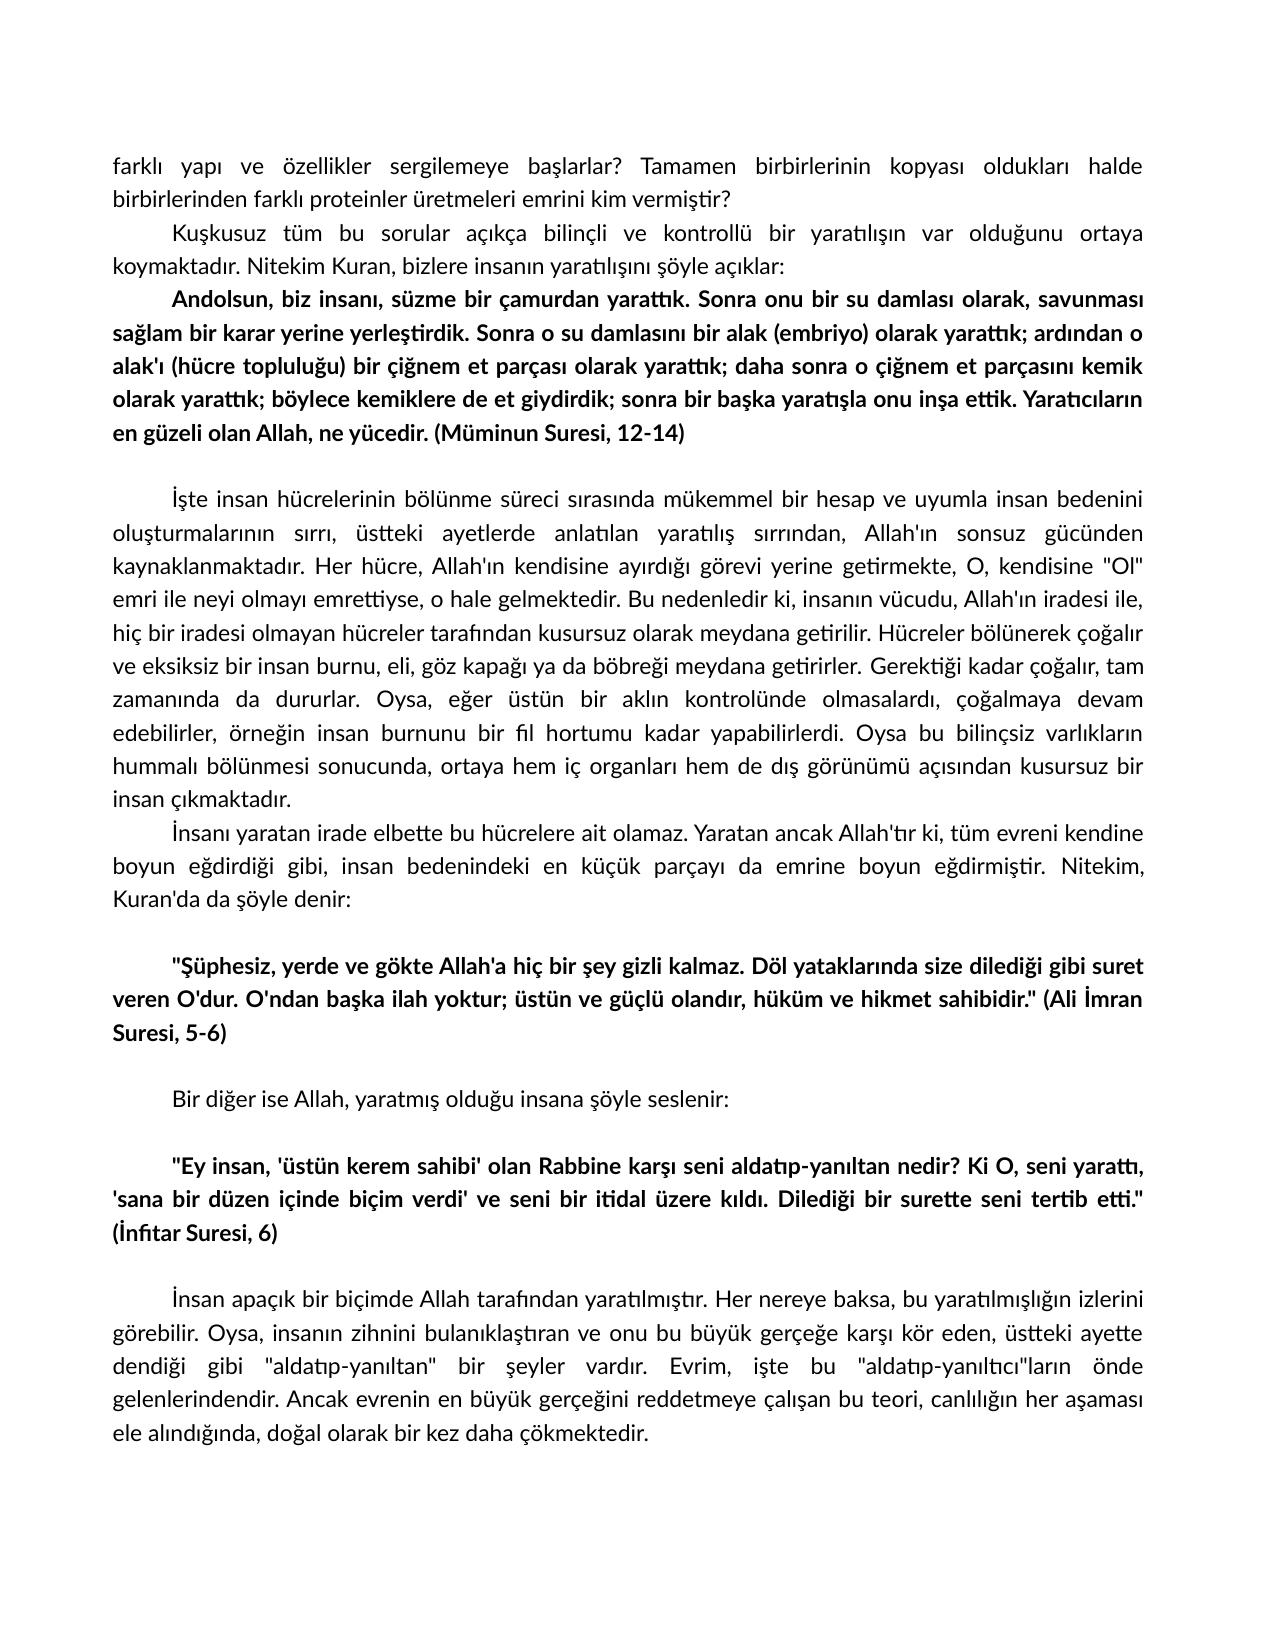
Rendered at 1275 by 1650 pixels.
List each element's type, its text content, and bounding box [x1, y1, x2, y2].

text İnsan apaçık bir biçimde Allah tarafından yaratılmıştır. Her nereye baksa, bu yaratılmışlığın izlerini görebilir. Oysa, insanın zihnini bulanıklaştıran ve onu bu büyük gerçeğe karşı kör eden, üstteki ayette dendiği gibi "aldatıp-yanıltan" bir şeyler vardır. Evrim, işte bu "aldatıp-yanıltıcı"ların önde gelenlerindendir. Ancak evrenin en büyük gerçeğini reddetmeye çalışan bu teori, canlılığın her aşaması ele alındığında, doğal olarak bir kez daha çökmektedir. [112, 1281, 1145, 1448]
text Andolsun, biz insanı, süzme bir çamurdan yarattık. Sonra onu bir su damlası olarak, savunması sağlam bir karar yerine yerleştirdik. Sonra o su damlasını bir alak (embriyo) olarak yarattık; ardından o alak'ı (hücre topluluğu) bir çiğnem et parçası olarak yarattık; daha sonra o çiğnem et parçasını kemik olarak yarattık; böylece kemiklere de et giydirdik; sonra bir başka yaratışla onu inşa ettik. Yaratıcıların en güzeli olan Allah, ne yücedir. (Müminun Suresi, 12-14) [112, 281, 1145, 448]
text "Şüphesiz, yerde ve gökte Allah'a hiç bir şey gizli kalmaz. Döl yataklarında size dilediği gibi suret veren O'dur. O'ndan başka ilah yoktur; üstün ve güçlü olandır, hüküm ve hikmet sahibidir." (Ali İmran Suresi, 5-6) [112, 948, 1145, 1048]
text "Ey insan, 'üstün kerem sahibi' olan Rabbine karşı seni aldatıp-yanıltan nedir? Ki O, seni yarattı, 'sana bir düzen içinde biçim verdi' ve seni bir itidal üzere kıldı. Dilediği bir surette seni tertib etti." (İnfitar Suresi, 6) [112, 1148, 1145, 1248]
text farklı yapı ve özellikler sergilemeye başlarlar? Tamamen birbirlerinin kopyası oldukları halde birbirlerinden farklı proteinler üretmeleri emrini kim vermiştir? [112, 148, 1145, 214]
text İnsanı yaratan irade elbette bu hücrelere ait olamaz. Yaratan ancak Allah'tır ki, tüm evreni kendine boyun eğdirdiği gibi, insan bedenindeki en küçük parçayı da emrine boyun eğdirmiştir. Nitekim, Kuran'da da şöyle denir: [112, 814, 1145, 914]
text Kuşkusuz tüm bu sorular açıkça bilinçli ve kontrollü bir yaratılışın var olduğunu ortaya koymaktadır. Nitekim Kuran, bizlere insanın yaratılışını şöyle açıklar: [112, 214, 1145, 281]
text Bir diğer ise Allah, yaratmış olduğu insana şöyle seslenir: [112, 1081, 1145, 1114]
text İşte insan hücrelerinin bölünme süreci sırasında mükemmel bir hesap ve uyumla insan bedenini oluşturmalarının sırrı, üstteki ayetlerde anlatılan yaratılış sırrından, Allah'ın sonsuz gücünden kaynaklanmaktadır. Her hücre, Allah'ın kendisine ayırdığı görevi yerine getirmekte, O, kendisine "Ol" emri ile neyi olmayı emrettiyse, o hale gelmektedir. Bu nedenledir ki, insanın vücudu, Allah'ın iradesi ile, hiç bir iradesi olmayan hücreler tarafından kusursuz olarak meydana getirilir. Hücreler bölünerek çoğalır ve eksiksiz bir insan burnu, eli, göz kapağı ya da böbreği meydana getirirler. Gerektiği kadar çoğalır, tam zamanında da dururlar. Oysa, eğer üstün bir aklın kontrolünde olmasalardı, çoğalmaya devam edebilirler, örneğin insan burnunu bir fil hortumu kadar yapabilirlerdi. Oysa bu bilinçsiz varlıkların hummalı bölünmesi sonucunda, ortaya hem iç organları hem de dış görünümü açısından kusursuz bir insan çıkmaktadır. [112, 481, 1145, 814]
